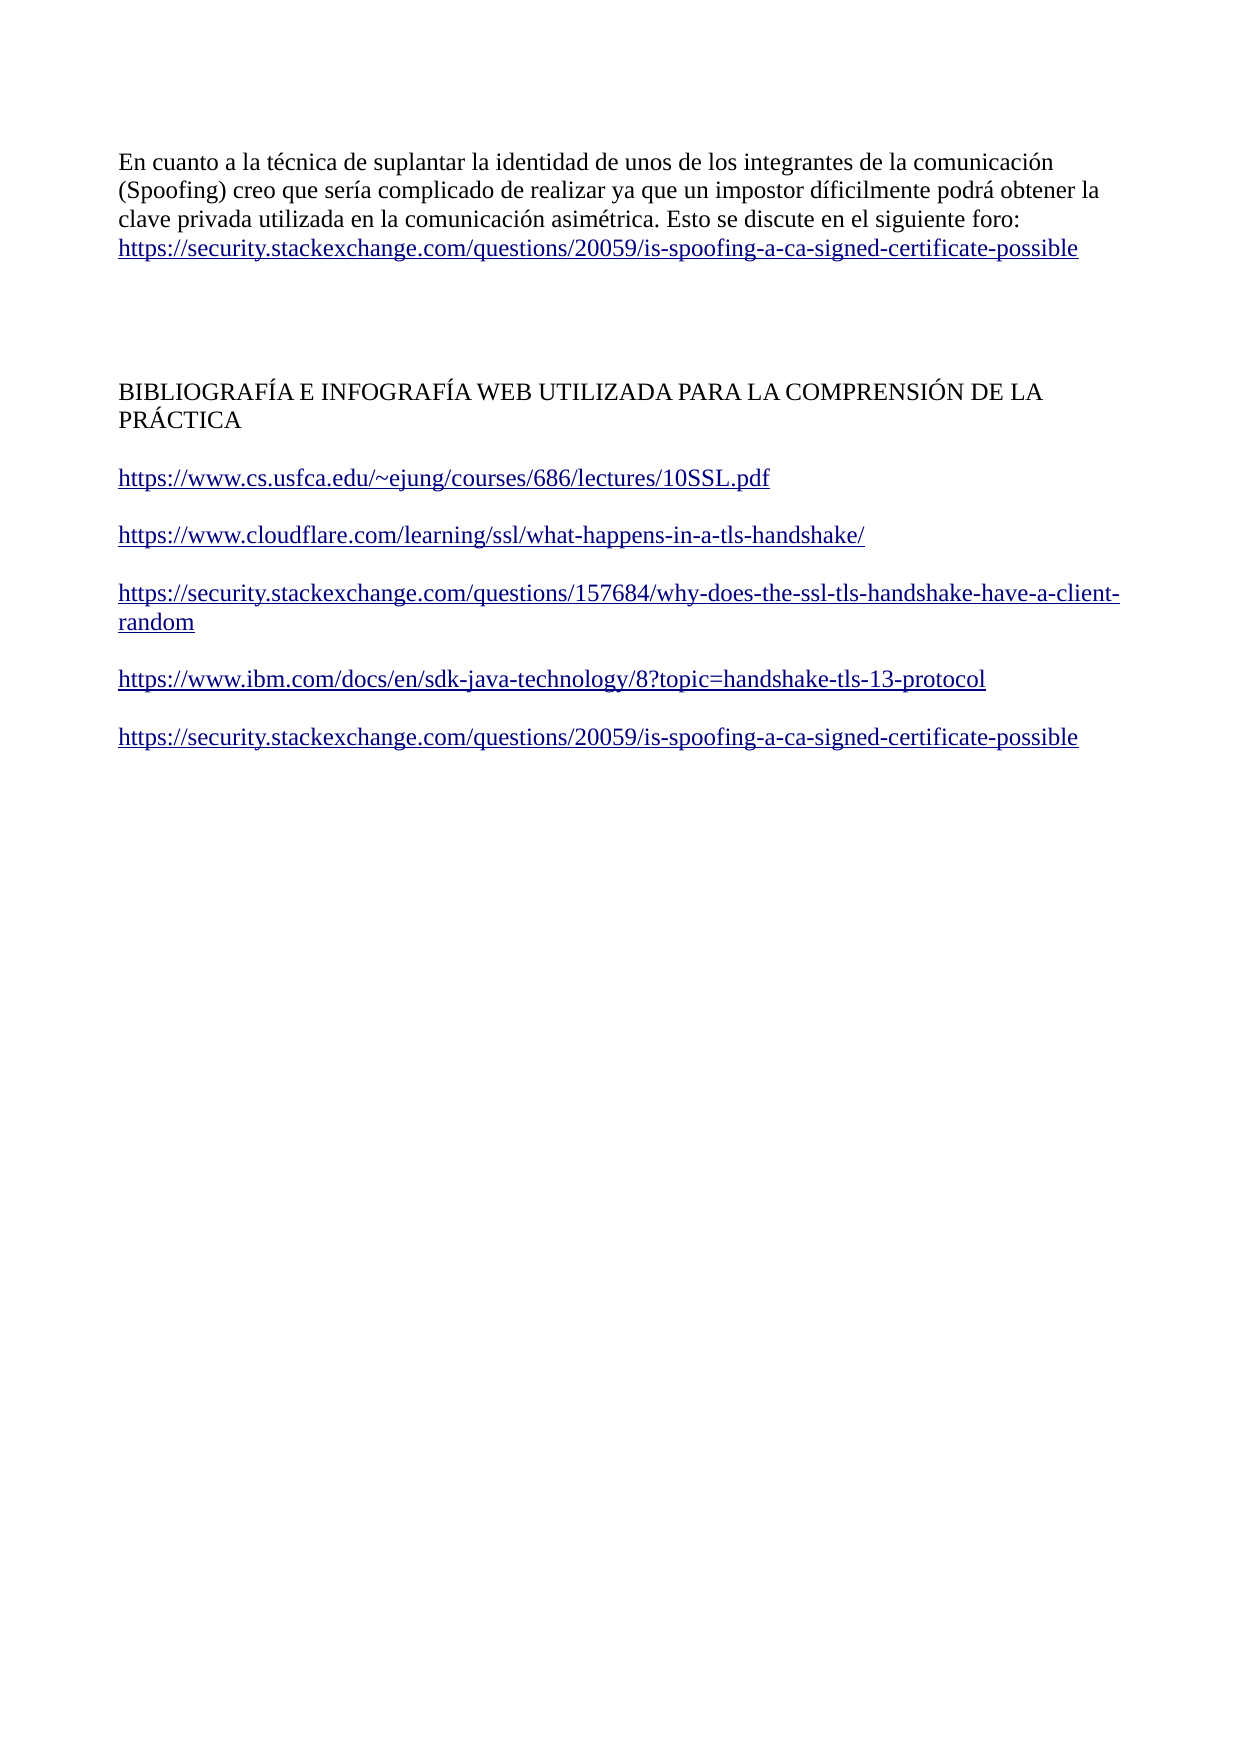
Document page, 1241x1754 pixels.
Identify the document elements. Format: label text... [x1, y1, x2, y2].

text https://www.cloudflare.com/learning/ssl/what-happens-in-a-tls-handshake/ [118, 521, 1122, 549]
text https://www.ibm.com/docs/en/sdk-java-technology/8?topic=handshake-tls-13-protocol [118, 664, 1122, 693]
text https://www.cs.usfca.edu/~ejung/courses/686/lectures/10SSL.pdf [118, 463, 1122, 492]
text BIBLIOGRAFÍA E INFOGRAFÍA WEB UTILIZADA PARA LA COMPRENSIÓN DE LA PRÁCTICA [118, 377, 1122, 434]
text https://security.stackexchange.com/questions/20059/is-spoofing-a-ca-signed-certificate-possible [118, 722, 1122, 751]
text https://security.stackexchange.com/questions/157684/why-does-the-ssl-tls-handshake-have-a-client-random [118, 578, 1122, 636]
text https://security.stackexchange.com/questions/20059/is-spoofing-a-ca-signed-certificate-possible [118, 233, 1122, 262]
text En cuanto a la técnica de suplantar la identidad de unos de los integrantes de la comunicación (Spoofing) creo que sería complicado de realizar ya que un impostor díficilmente podrá obtener la clave privada utilizada en la comunicación asimétrica. Esto se discute en el siguiente foro: [118, 147, 1122, 233]
